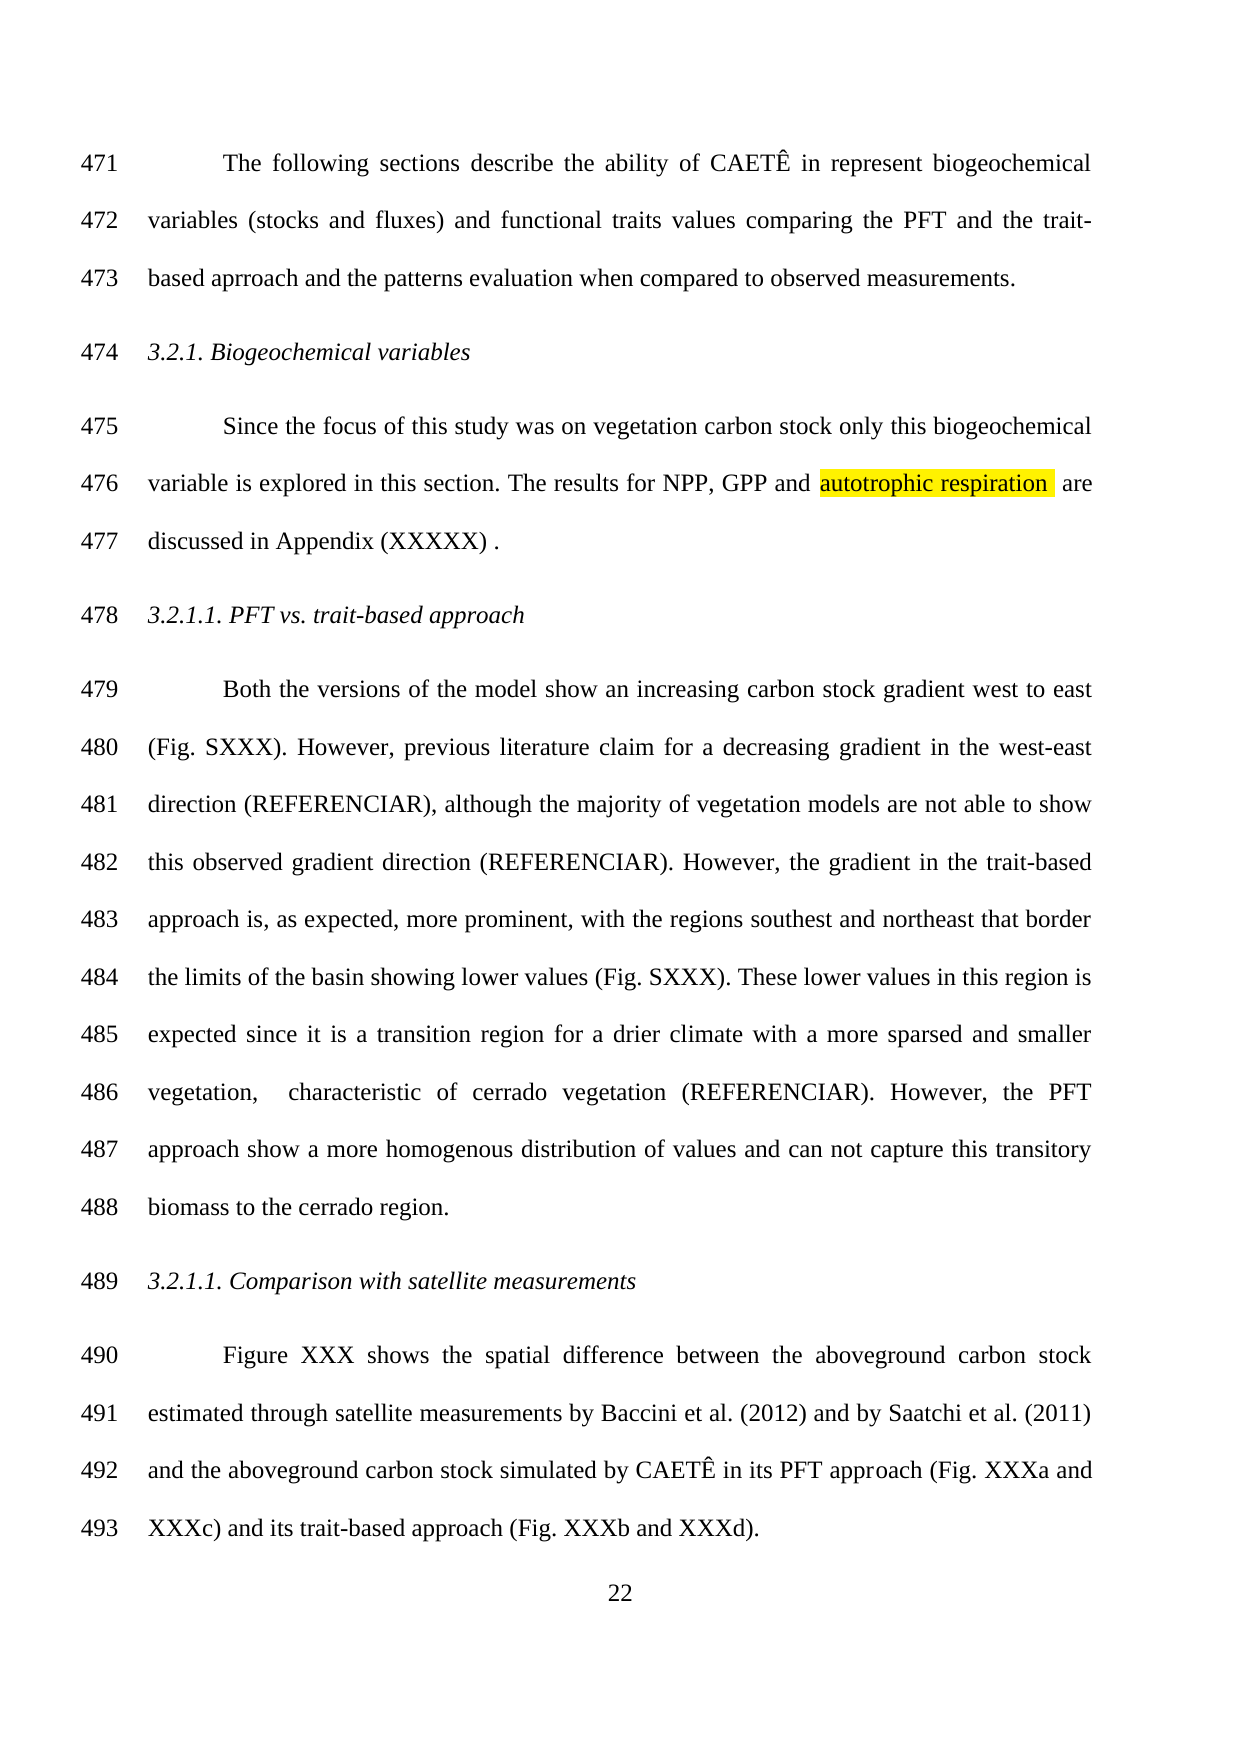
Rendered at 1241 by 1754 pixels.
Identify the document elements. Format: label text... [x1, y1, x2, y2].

text Since the focus of this study was on vegetation carbon stock only this biogeochemical variable is explored in this section. The results for NPP, GPP and autotrophic respiration are discussed in Appendix (XXXXX) . [148, 411, 1093, 555]
text 3.2.1. Biogeochemical variables [148, 337, 1093, 366]
text 3.2.1.1. Comparison with satellite measurements [148, 1266, 1093, 1295]
text 3.2.1.1. PFT vs. trait-based approach [148, 600, 1093, 629]
text Figure XXX shows the spatial difference between the aboveground carbon stock estimated through satellite measurements by Baccini et al. (2012) and by Saatchi et al. (2011) and the aboveground carbon stock simulated by CAETÊ in its PFT approach (Fig. XXXa and XXXc) and its trait-based approach (Fig. XXXb and XXXd). [148, 1340, 1093, 1541]
text The following sections describe the ability of CAETÊ in represent biogeochemical variables (stocks and fluxes) and functional traits values comparing the PFT and the trait-based aprroach and the patterns evaluation when compared to observed measurements. [148, 148, 1093, 291]
text Both the versions of the model show an increasing carbon stock gradient west to east (Fig. SXXX). However, previous literature claim for a decreasing gradient in the west-east direction (REFERENCIAR), although the majority of vegetation models are not able to show this observed gradient direction (REFERENCIAR). However, the gradient in the trait-based approach is, as expected, more prominent, with the regions southest and northeast that border the limits of the basin showing lower values (Fig. SXXX). These lower values in this region is expected since it is a transition region for a drier climate with a more sparsed and smaller vegetation, characteristic of cerrado vegetation (REFERENCIAR). However, the PFT approach show a more homogenous distribution of values and can not capture this transitory biomass to the cerrado region. [148, 674, 1093, 1221]
